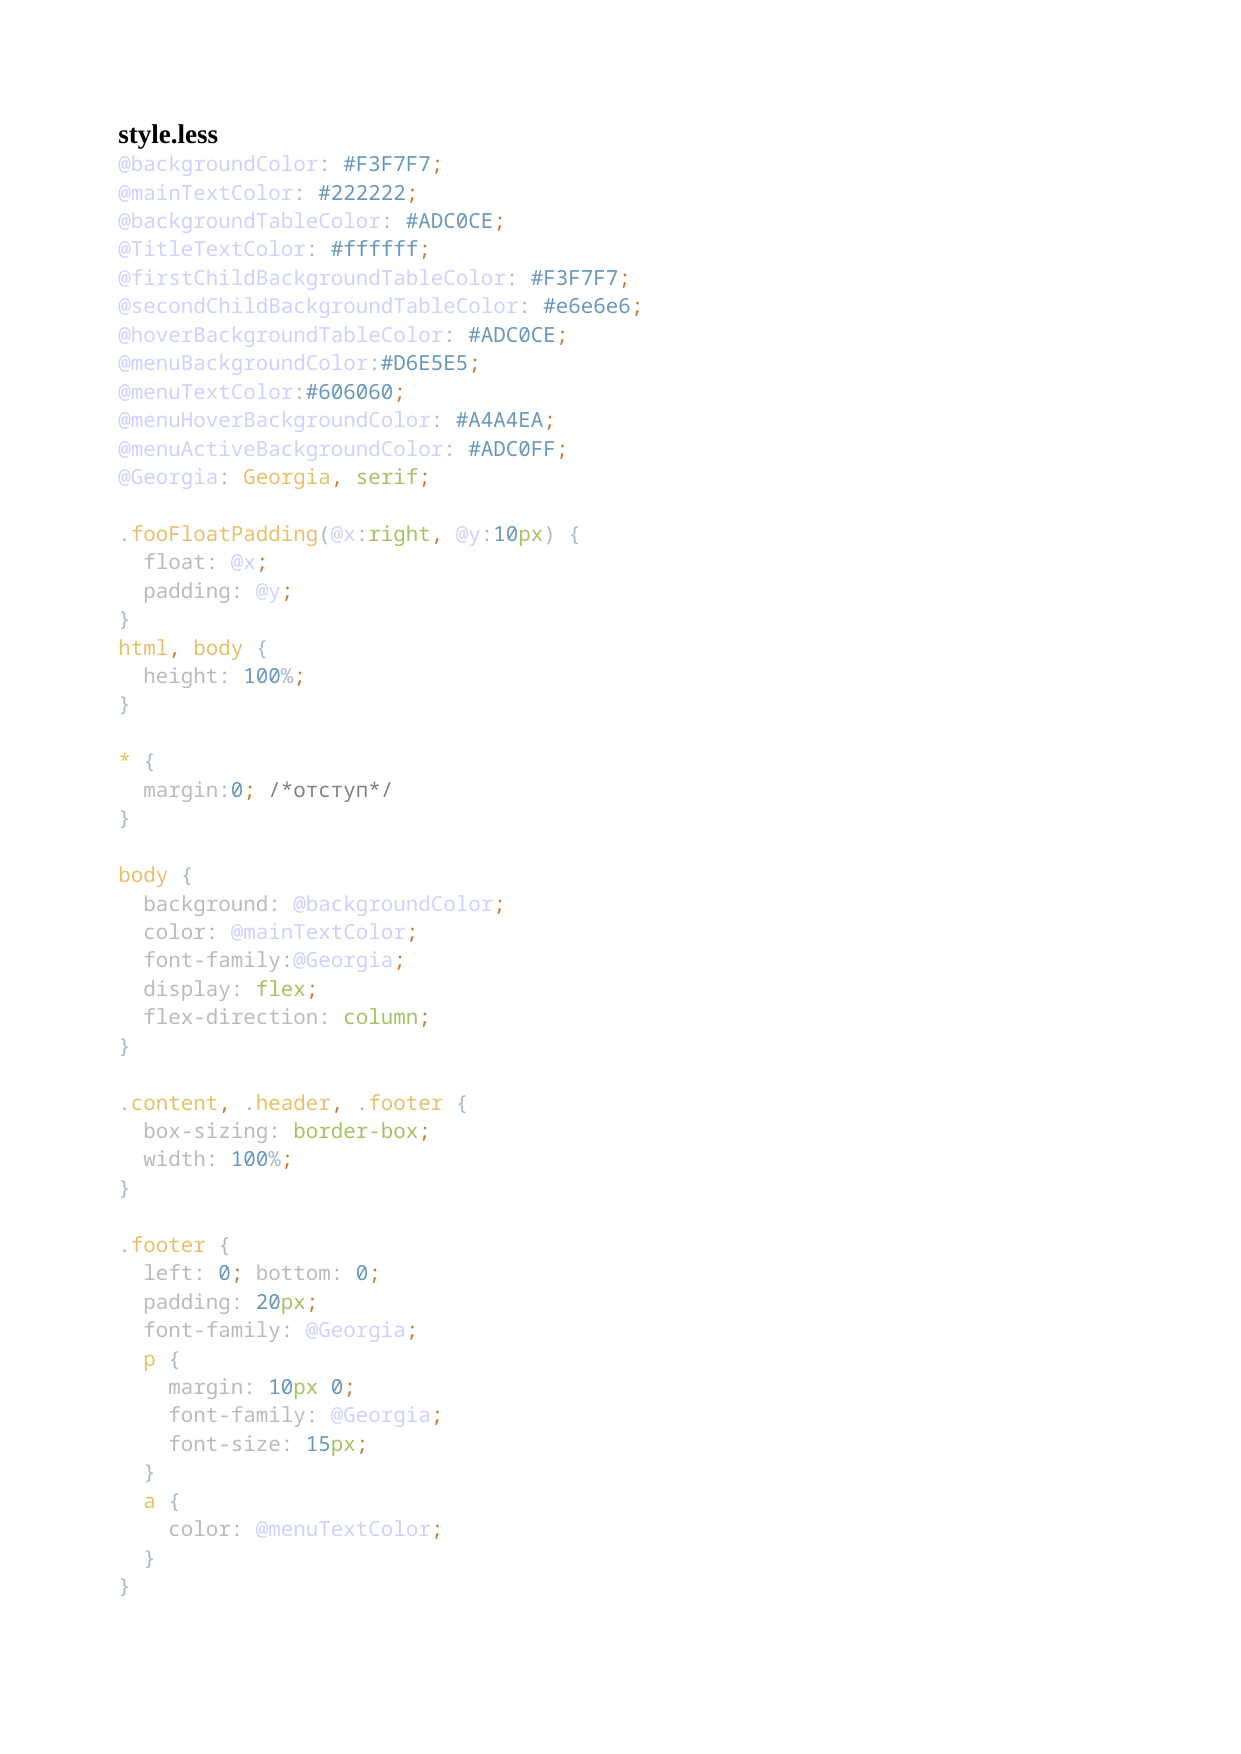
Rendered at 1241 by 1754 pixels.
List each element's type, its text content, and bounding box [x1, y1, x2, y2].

text style.less [118, 118, 1122, 149]
text @backgroundColor: #F3F7F7; @mainTextColor: #222222; @backgroundTableColor: #ADC0CE; @TitleTextColor: #ffffff; @firstChildBackgroundTableColor: #F3F7F7; @secondChildBackgroundTableColor: #e6e6e6; @hoverBackgroundTableColor: #ADC0CE; @menuBackgroundColor:#D6E5E5; @menuTextColor:#606060; @menuHoverBackgroundColor: #A4A4EA; @menuActiveBackgroundColor: #ADC0FF; @Georgia: Georgia, serif; .fooFloatPadding(@x:right, @y:10px) { float: @x; padding: @y; } html, body { height: 100%; } * { margin:0; /*отступ*/ } body { background: @backgroundColor; color: @mainTextColor; font-family:@Georgia; display: flex; flex-direction: column; } .content, .header, .footer { box-sizing: border-box; width: 100%; } .footer { left: 0; bottom: 0; padding: 20px; font-family: @Georgia; p { margin: 10px 0; font-family: @Georgia; font-size: 15px; } a { color: @menuTextColor; } } [118, 149, 1122, 1628]
